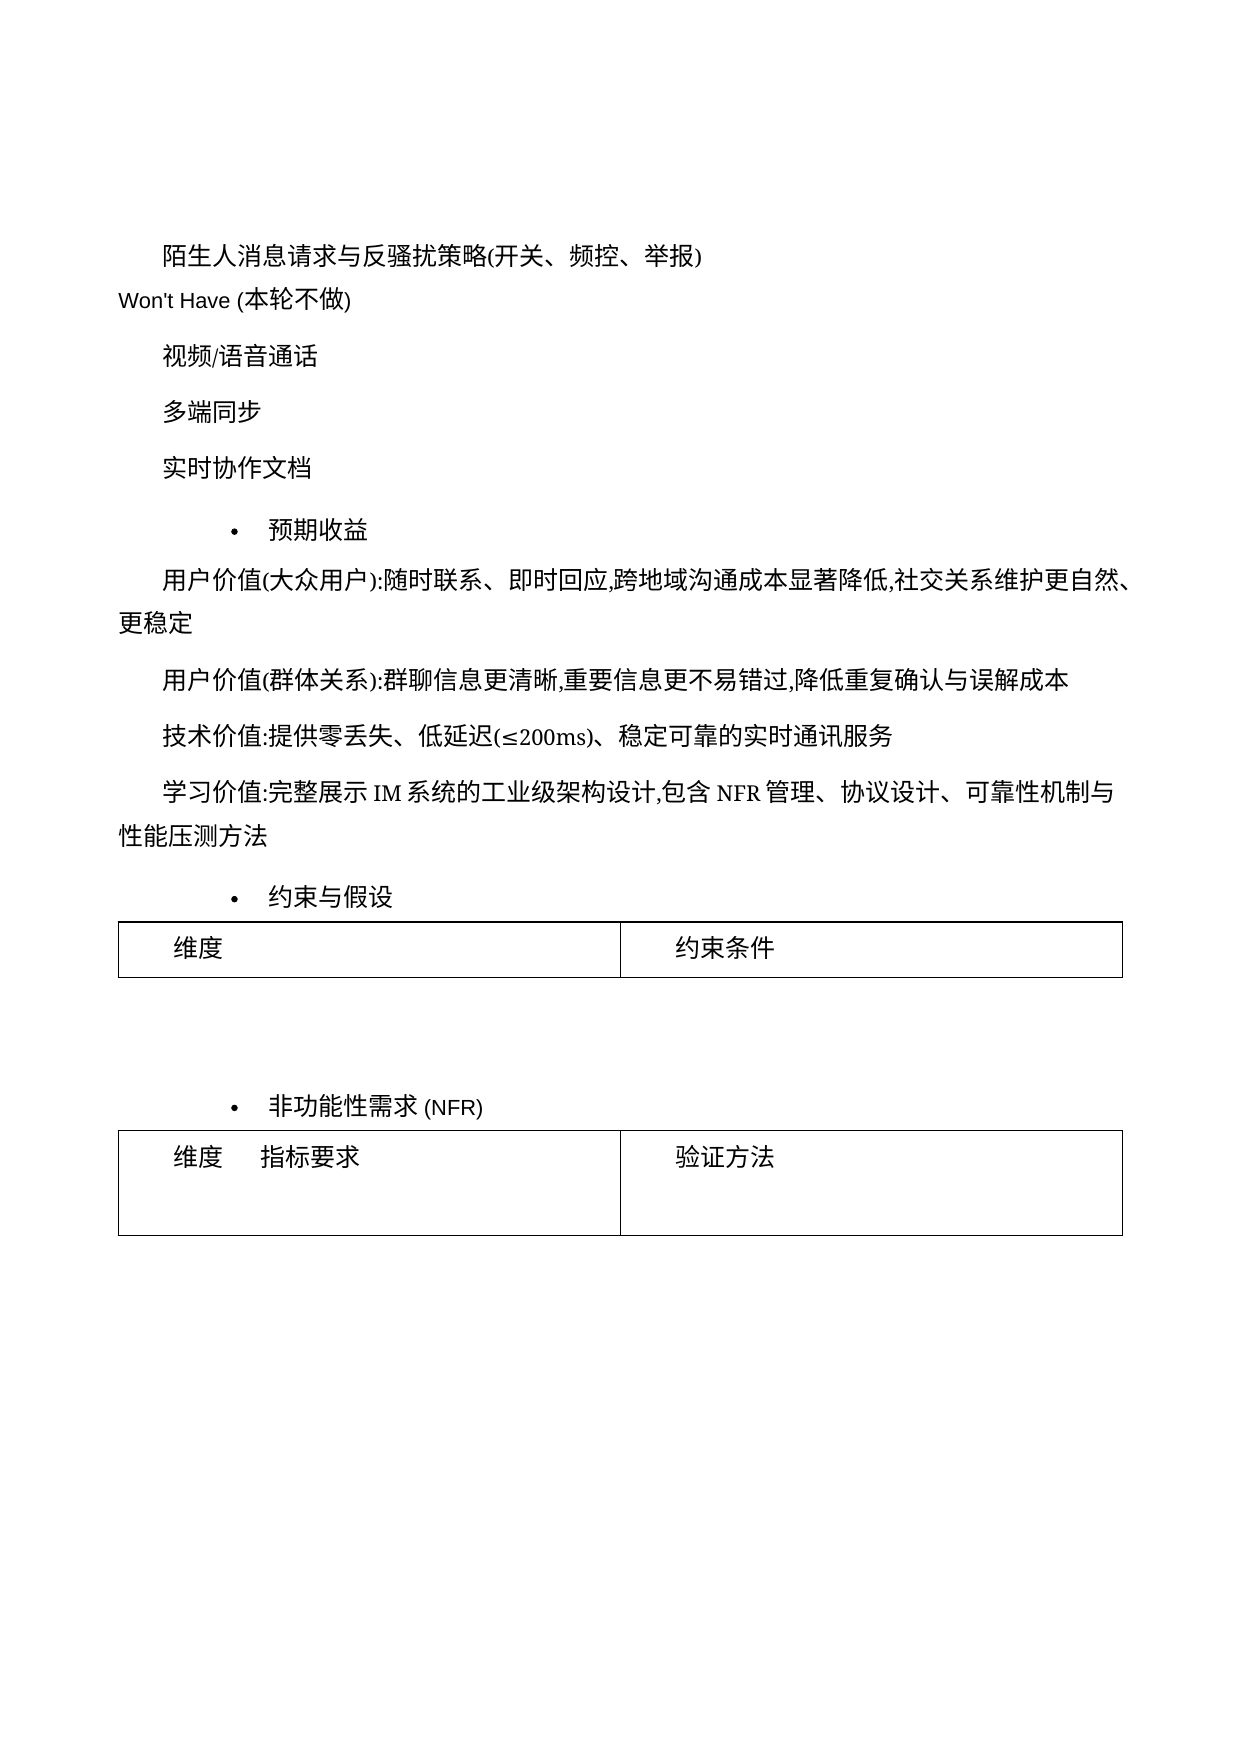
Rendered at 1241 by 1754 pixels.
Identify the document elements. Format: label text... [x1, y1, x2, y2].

table_header 验证方法 [621, 1131, 1122, 1235]
text 用户价值(大众用户):随时联系、即时回应,跨地域沟通成本显著降低,社交关系维护更自然、更稳定 [118, 560, 1122, 640]
text 视频/语音通话 [118, 336, 1122, 372]
subtitle 约束与假设 [231, 878, 1122, 914]
text 多端同步 [118, 392, 1122, 429]
text 陌生人消息请求与反骚扰策略(开关、频控、举报) Won't Have (本轮不做) [118, 236, 1122, 316]
subtitle 非功能性需求 (NFR) [231, 1087, 1122, 1123]
table_header 约束条件 [621, 923, 1122, 977]
text 学习价值:完整展示IM系统的工业级架构设计,包含NFR管理、协议设计、可靠性机制与性能压测方法 [118, 773, 1122, 852]
subtitle 预期收益 [231, 510, 1122, 547]
text 实时协作文档 [118, 449, 1122, 485]
table_header 维度 [119, 923, 620, 977]
table_header 维度 指标要求 [119, 1131, 620, 1235]
text 技术价值:提供零丢失、低延迟(≤200ms)、稳定可靠的实时通讯服务 [118, 716, 1122, 753]
text 用户价值(群体关系):群聊信息更清晰,重要信息更不易错过,降低重复确认与误解成本 [118, 660, 1122, 696]
